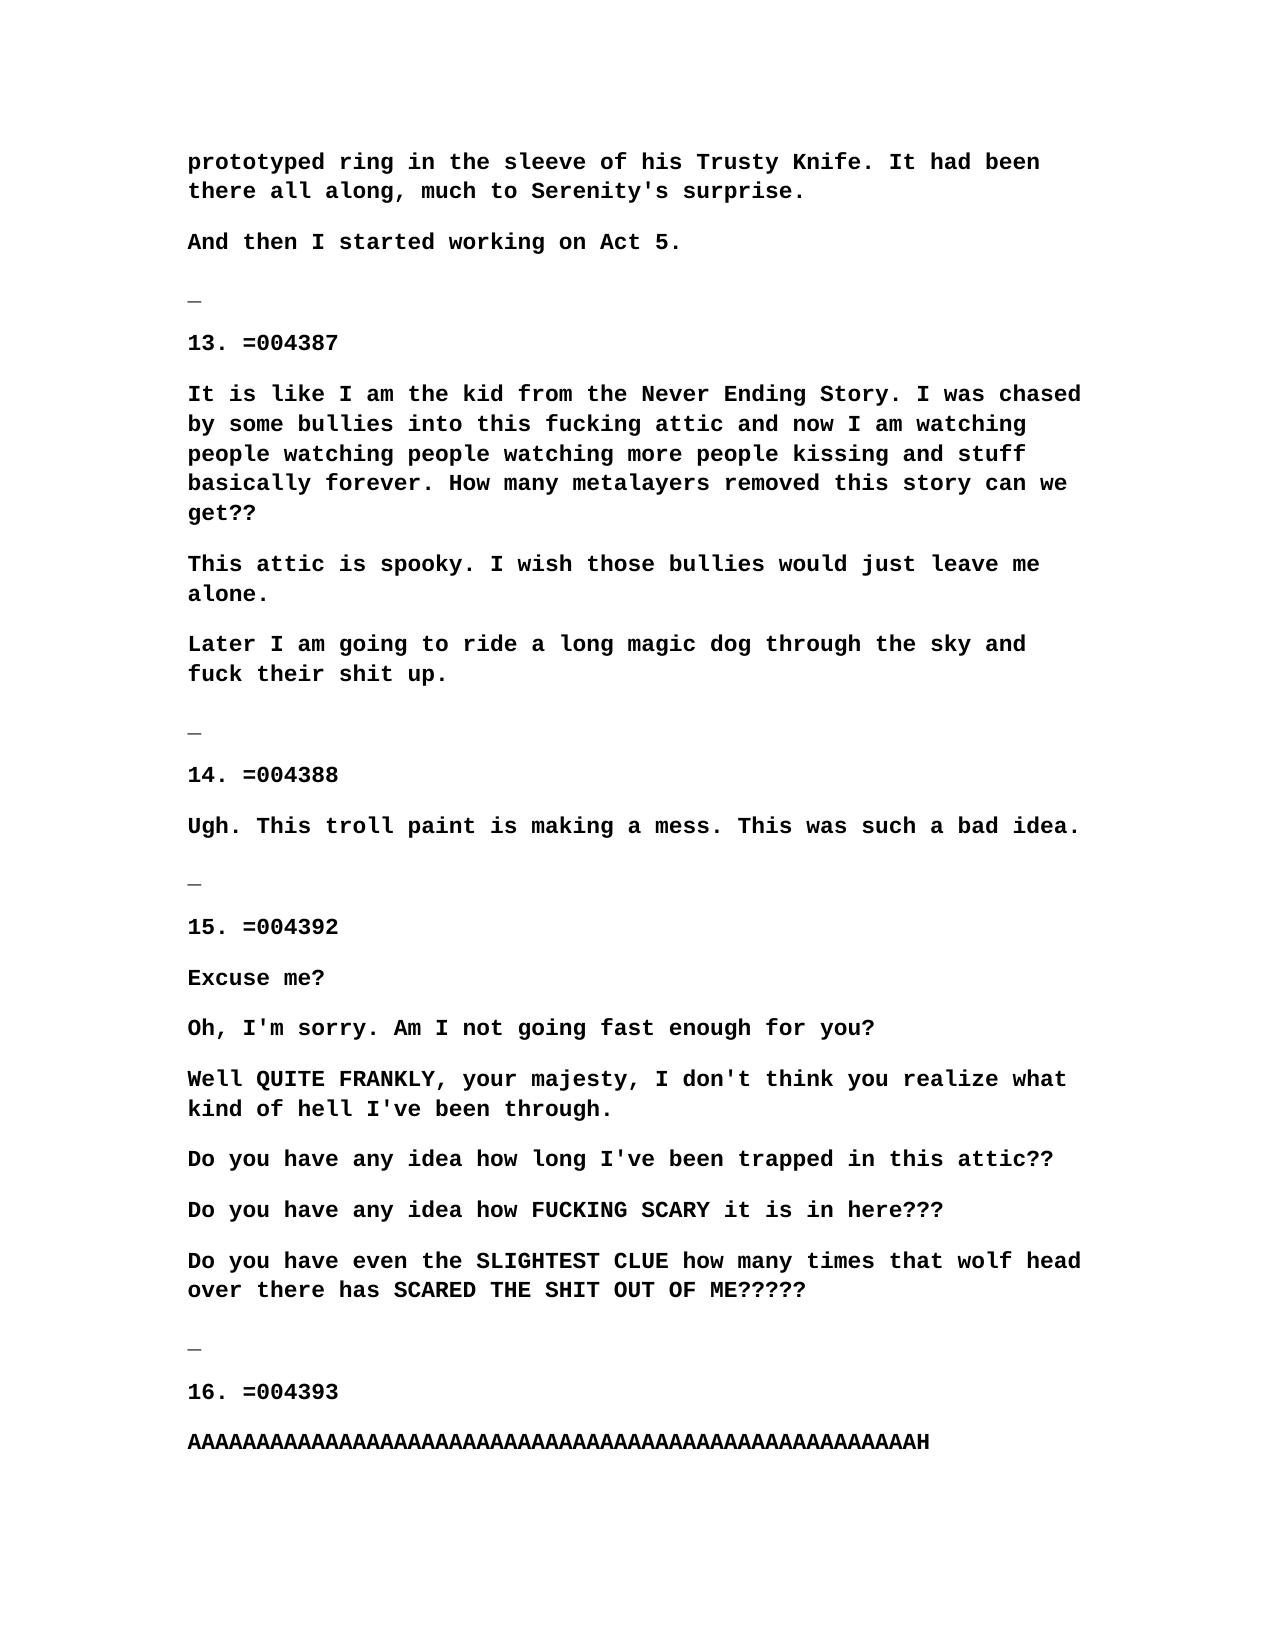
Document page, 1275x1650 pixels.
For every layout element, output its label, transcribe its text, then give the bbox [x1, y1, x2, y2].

text _ [187, 281, 1087, 307]
text It is like I am the kid from the Never Ending Story. I was chased by some bullies into this fucking attic and now I am watching people watching people watching more people kissing and stuff basically forever. How many metalayers removed this story can we get?? [187, 382, 1087, 527]
text Do you have any idea how FUCKING SCARY it is in here??? [187, 1198, 1087, 1224]
text _ [187, 1329, 1087, 1355]
text Oh, I'm sorry. Am I not going fast enough for you? [187, 1017, 1087, 1043]
text Ugh. This troll paint is making a mess. This was such a bad idea. [187, 814, 1087, 840]
text Do you have even the SLIGHTEST CLUE how many times that wolf head over there has SCARED THE SHIT OUT OF ME????? [187, 1249, 1087, 1305]
text 16. =004393 [187, 1380, 1087, 1406]
text Do you have any idea how long I've been trapped in this attic?? [187, 1148, 1087, 1174]
text AAAAAAAAAAAAAAAAAAAAAAAAAAAAAAAAAAAAAAAAAAAAAAAAAAAAAH [187, 1431, 1087, 1457]
text 15. =004392 [187, 915, 1087, 941]
text _ [187, 865, 1087, 891]
text This attic is spooky. I wish those bullies would just leave me alone. [187, 552, 1087, 608]
text Excuse me? [187, 966, 1087, 992]
text _ [187, 713, 1087, 739]
text And then I started working on Act 5. [187, 230, 1087, 256]
text prototyped ring in the sleeve of his Trusty Knife. It had been there all along, much to Serenity's surprise. [187, 150, 1087, 206]
text Well QUITE FRANKLY, your majesty, I don't think you realize what kind of hell I've been through. [187, 1067, 1087, 1123]
text 13. =004387 [187, 332, 1087, 358]
text Later I am going to ride a long magic dog through the sky and fuck their shit up. [187, 632, 1087, 688]
text 14. =004388 [187, 763, 1087, 789]
